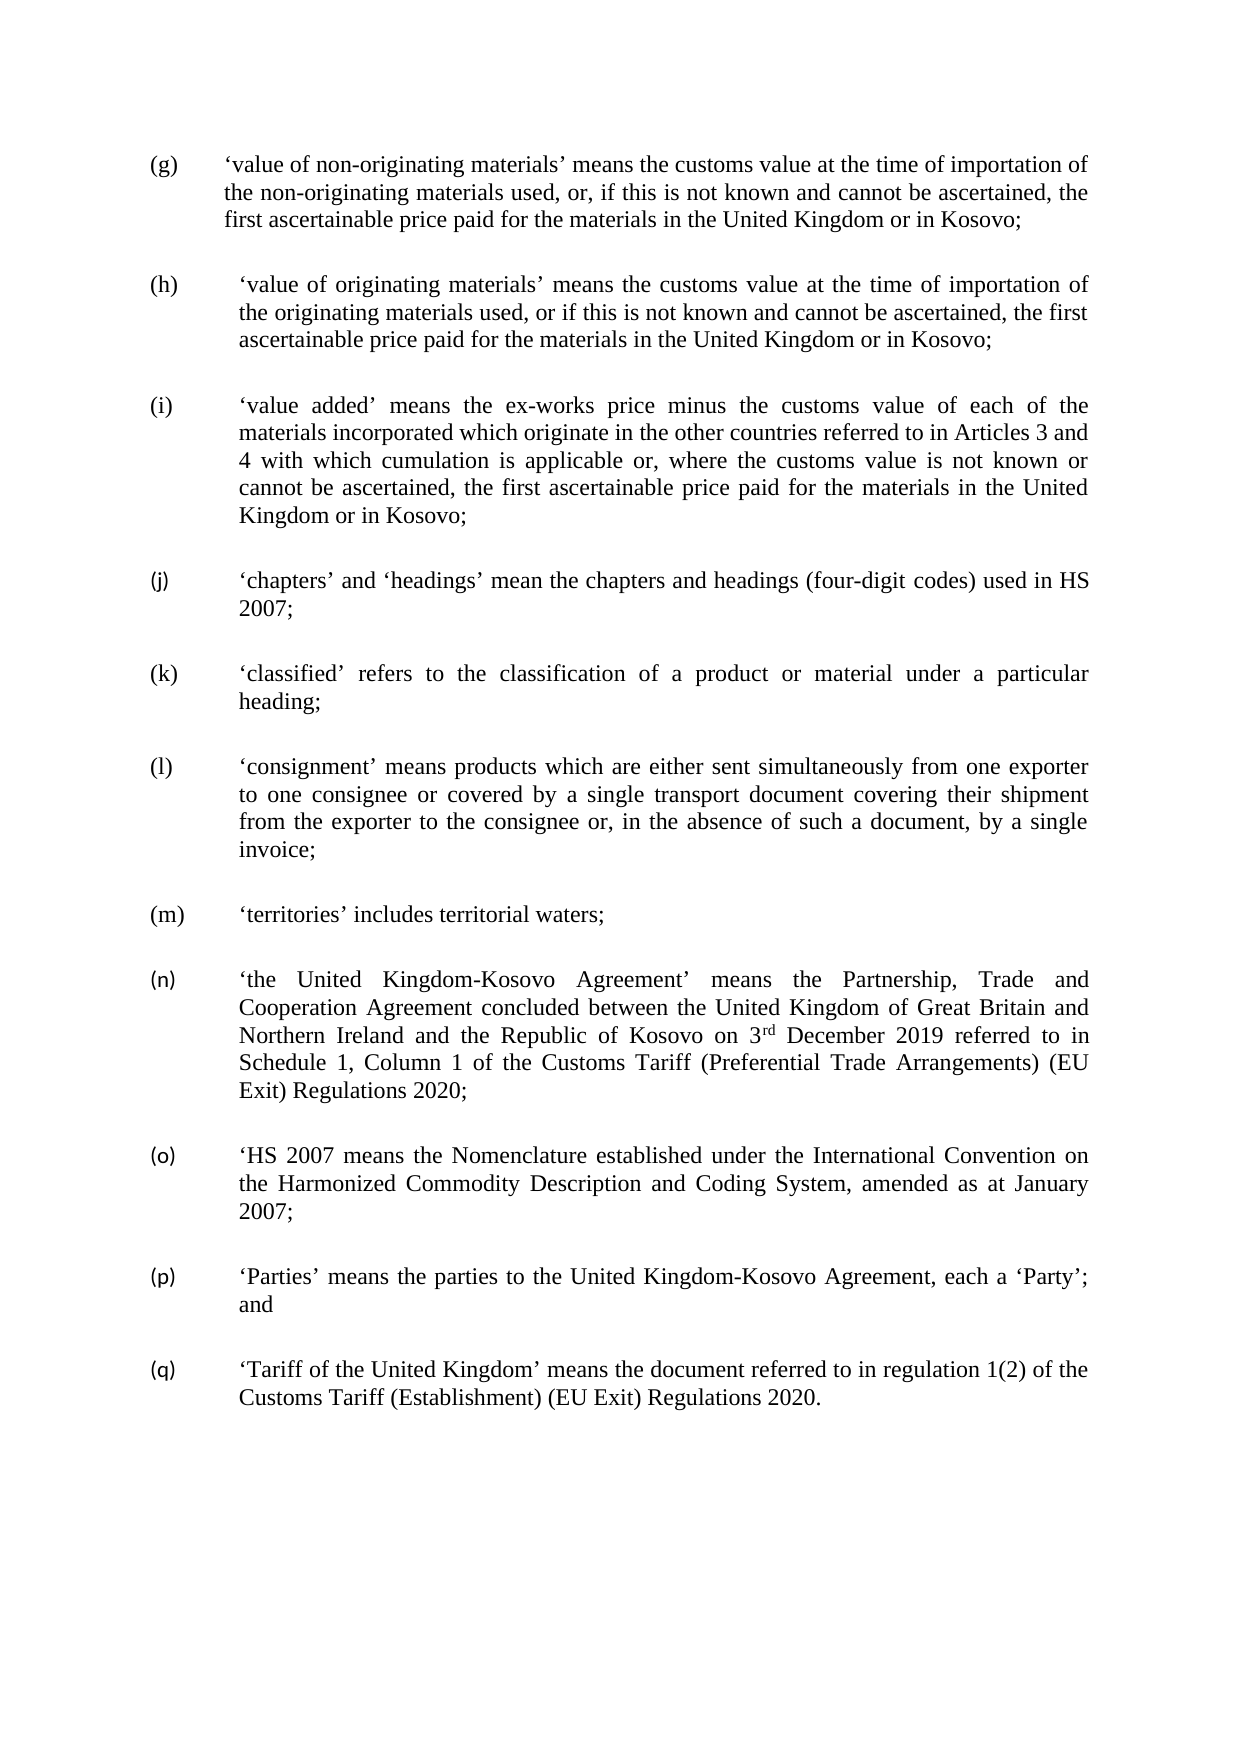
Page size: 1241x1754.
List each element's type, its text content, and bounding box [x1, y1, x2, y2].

list ‘Parties’ means the parties to the United Kingdom-Kosovo Agreement, each a ‘Party’; and [150, 1262, 1090, 1318]
list ‘value added’ means the ex-works price minus the customs value of each of the materials incorporated which originate in the other countries referred to in Articles 3 and 4 with which cumulation is applicable or, where the customs value is not known or cannot be ascertained, the first ascertainable price paid for the materials in the United Kingdom or in Kosovo; [150, 391, 1090, 529]
list ‘Tariff of the United Kingdom’ means the document referred to in regulation 1(2) of the Customs Tariff (Establishment) (EU Exit) Regulations 2020. [150, 1355, 1090, 1411]
list ‘the United Kingdom-Kosovo Agreement’ means the Partnership, Trade and Cooperation Agreement concluded between the United Kingdom of Great Britain and Northern Ireland and the Republic of Kosovo on 3rd December 2019 referred to in Schedule 1, Column 1 of the Customs Tariff (Preferential Trade Arrangements) (EU Exit) Regulations 2020; [150, 965, 1090, 1104]
list ‘value of originating materials’ means the customs value at the time of importation of the originating materials used, or if this is not known and cannot be ascertained, the first ascertainable price paid for the materials in the United Kingdom or in Kosovo; [150, 270, 1090, 353]
list ‘chapters’ and ‘headings’ mean the chapters and headings (four-digit codes) used in HS 2007; [150, 566, 1090, 622]
list ‘classified’ refers to the classification of a product or material under a particular heading; [150, 659, 1090, 714]
list ‘territories’ includes territorial waters; [150, 900, 1090, 928]
list ‘consignment’ means products which are either sent simultaneously from one exporter to one consignee or covered by a single transport document covering their shipment from the exporter to the consignee or, in the absence of such a document, by a single invoice; [150, 752, 1090, 862]
list ‘HS 2007 means the Nomenclature established under the International Convention on the Harmonized Commodity Description and Coding System, amended as at January 2007; [150, 1141, 1090, 1224]
list ‘value of non-originating materials’ means the customs value at the time of importation of the non-originating materials used, or, if this is not known and cannot be ascertained, the first ascertainable price paid for the materials in the United Kingdom or in Kosovo; [150, 150, 1090, 233]
